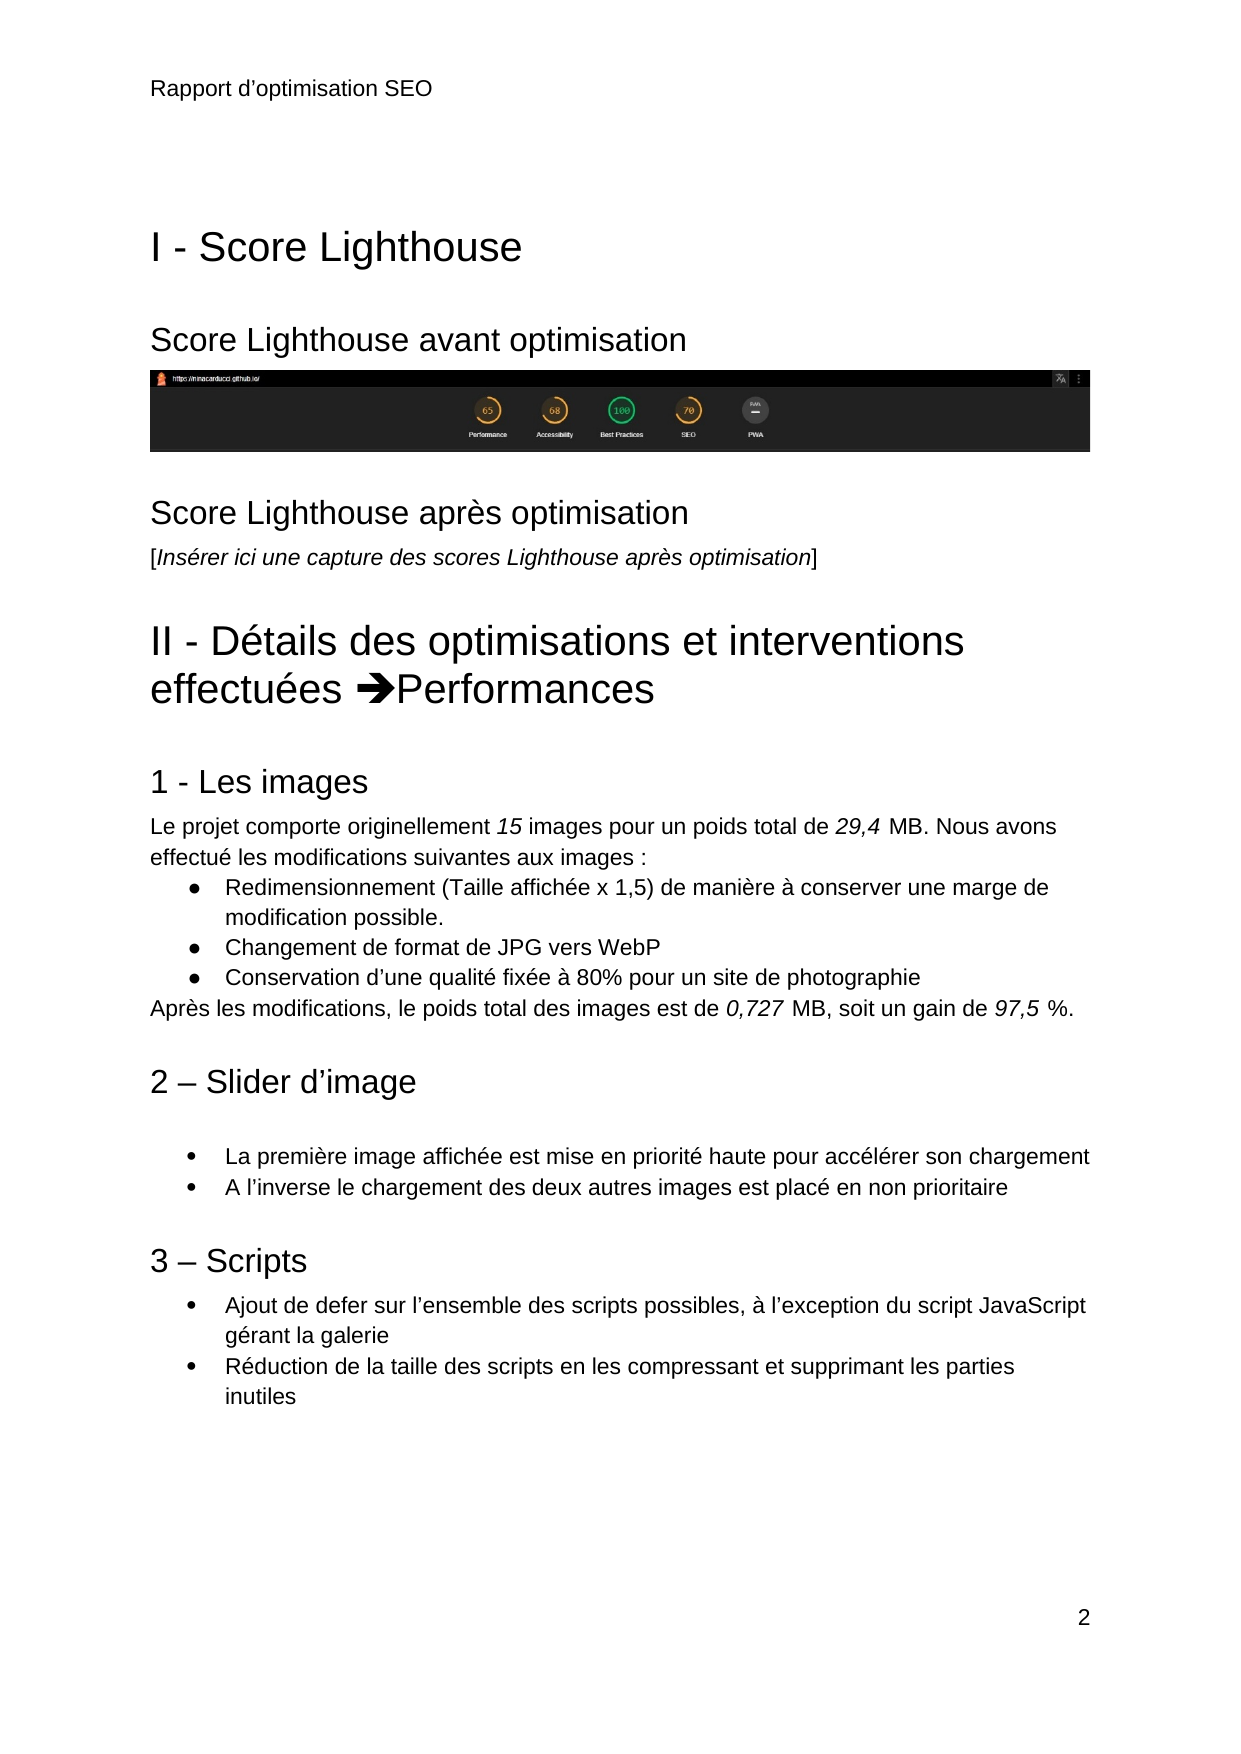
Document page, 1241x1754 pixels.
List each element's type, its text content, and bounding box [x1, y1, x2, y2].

text [Insérer ici une capture des scores Lighthouse après optimisation] [150, 544, 1090, 571]
list A l’inverse le chargement des deux autres images est placé en non prioritaire [187, 1173, 1090, 1200]
text Après les modifications, le poids total des images est de 0,727 MB, soit un gain de 97,5 %. [150, 994, 1090, 1021]
subtitle Score Lighthouse après optimisation [150, 493, 1090, 532]
subtitle Score Lighthouse avant optimisation [150, 320, 1090, 358]
list Réduction de la taille des scripts en les compressant et supprimant les parties inutiles [187, 1353, 1090, 1409]
list Ajout de defer sur l’ensemble des scripts possibles, à l’exception du script JavaScript gérant la galerie [187, 1292, 1090, 1349]
list Redimensionnement (Taille affichée x 1,5) de manière à conserver une marge de modification possible. [187, 874, 1090, 930]
list Changement de format de JPG vers WebP [187, 934, 1090, 960]
subtitle I - Score Lighthouse [150, 222, 1090, 270]
subtitle 2 – Slider d’image [150, 1062, 1090, 1101]
list Conservation d’une qualité fixée à 80% pour un site de photographie [187, 964, 1090, 991]
list La première image affichée est mise en priorité haute pour accélérer son chargement [187, 1143, 1090, 1170]
text Le projet comporte originellement 15 images pour un poids total de 29,4 MB. Nous avons effectué les modifications suivantes aux images : [150, 813, 1090, 870]
subtitle 3 – Scripts [150, 1241, 1090, 1280]
subtitle II - Détails des optimisations et interventions effectuées Performances [150, 616, 1090, 712]
subtitle 1 - Les images [150, 762, 1090, 801]
